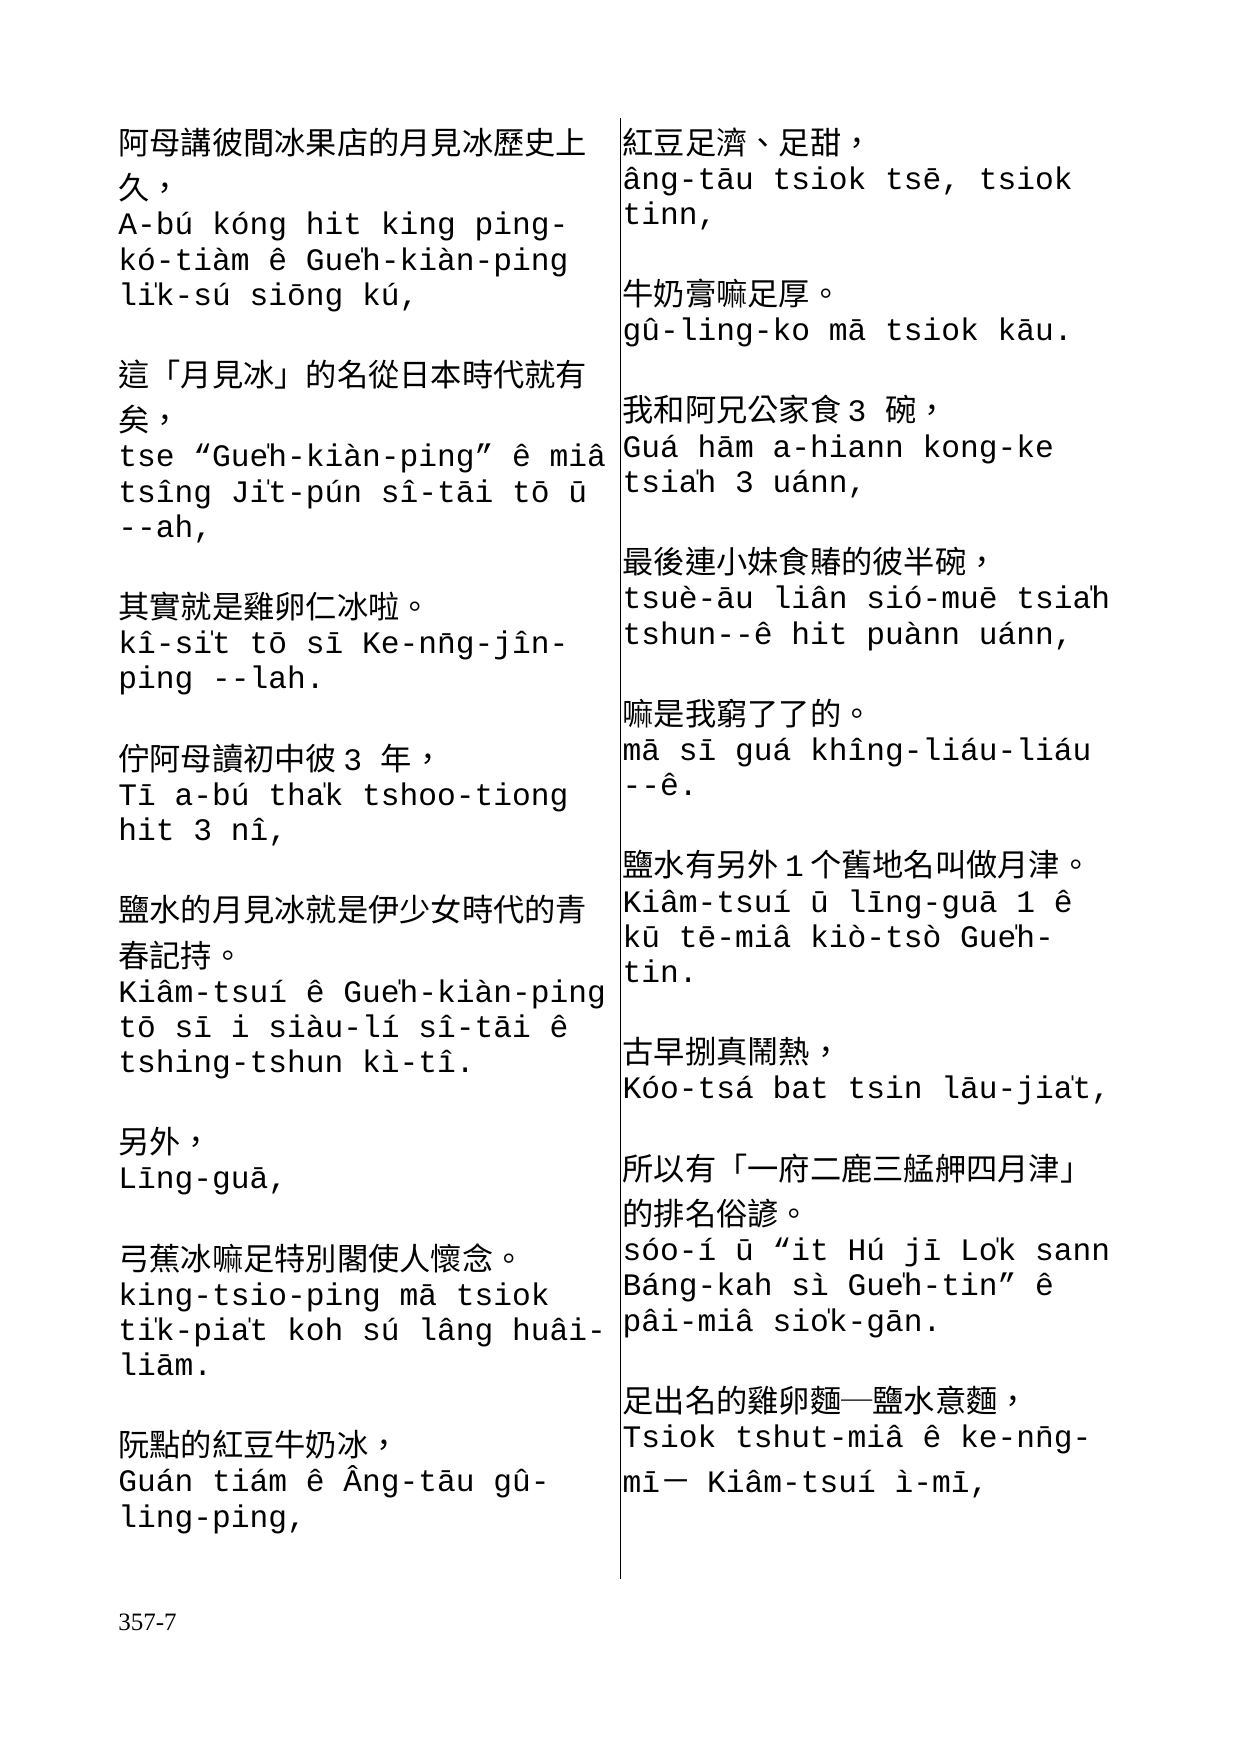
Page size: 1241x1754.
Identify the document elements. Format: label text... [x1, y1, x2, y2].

text Guá hām a-hiann kong-ke tsia̍h 3 uánn, [622, 431, 1122, 502]
text Tsiok tshut-miâ ê ke-nn̄g-mī－ Kiâm-tsuí ì-mī, [622, 1421, 1122, 1502]
text 這「月見冰」的名從日本時代就有矣， [118, 350, 618, 441]
text 鹽水的月見冰就是伊少女時代的青春記持。 [118, 886, 618, 976]
text A-bú kóng hit king ping-kó-tiàm ê Gue̍h-kiàn-ping li̍k-sú siōng kú, [118, 208, 618, 315]
text tse “Gue̍h-kiàn-ping” ê miâ tsîng Ji̍t-pún sî-tāi tō ū --ah, [118, 441, 618, 547]
text Tī a-bú tha̍k tshoo-tiong hit 3 nî, [118, 779, 618, 850]
text king-tsio-ping mā tsiok ti̍k-pia̍t koh sú lâng huâi-liām. [118, 1279, 618, 1385]
text 阿母講彼間冰果店的月見冰歷史上久， [118, 118, 618, 208]
text 古早捌真鬧熱， [622, 1028, 1122, 1073]
text kî-si̍t tō sī Ke-nn̄g-jîn-ping --lah. [118, 627, 618, 698]
text Līng-guā, [118, 1163, 618, 1198]
text 另外， [118, 1118, 618, 1163]
text tsuè-āu liân sió-muē tsia̍h tshun--ê hit puànn uánn, [622, 583, 1122, 653]
text 我和阿兄公家食3 碗， [622, 386, 1122, 431]
text 最後連小妹食賰的彼半碗， [622, 537, 1122, 583]
text 阮點的紅豆牛奶冰， [118, 1421, 618, 1466]
text 其實就是雞卵仁冰啦。 [118, 582, 618, 627]
text Guán tiám ê Âng-tāu gû-ling-ping, [118, 1466, 618, 1537]
text 嘛是我窮了了的。 [622, 689, 1122, 734]
text 所以有「一府二鹿三艋舺四月津」的排名俗諺。 [622, 1144, 1122, 1234]
text 鹽水有另外1个舊地名叫做月津。 [622, 840, 1122, 886]
text 牛奶膏嘛足厚。 [622, 269, 1122, 315]
text 足出名的雞卵麵─鹽水意麵， [622, 1376, 1122, 1421]
text Kóo-tsá bat tsin lāu-jia̍t, [622, 1073, 1122, 1108]
text 紅豆足濟、足甜， [622, 118, 1122, 163]
text 弓蕉冰嘛足特別閣使人懷念。 [118, 1234, 618, 1279]
text Kiâm-tsuí ū līng-guā 1 ê kū tē-miâ kiò-tsò Gue̍h-tin. [622, 886, 1122, 992]
text gû-ling-ko mā tsiok kāu. [622, 315, 1122, 350]
text mā sī guá khîng-liáu-liáu --ê. [622, 734, 1122, 805]
text âng-tāu tsiok tsē, tsiok tinn, [622, 163, 1122, 234]
text sóo-í ū “it Hú jī Lo̍k sann Báng-kah sì Gue̍h-tin” ê pâi-miâ sio̍k-gān. [622, 1234, 1122, 1340]
text 佇阿母讀初中彼3 年， [118, 734, 618, 779]
text Kiâm-tsuí ê Gue̍h-kiàn-ping tō sī i siàu-lí sî-tāi ê tshing-tshun kì-tî. [118, 976, 618, 1082]
